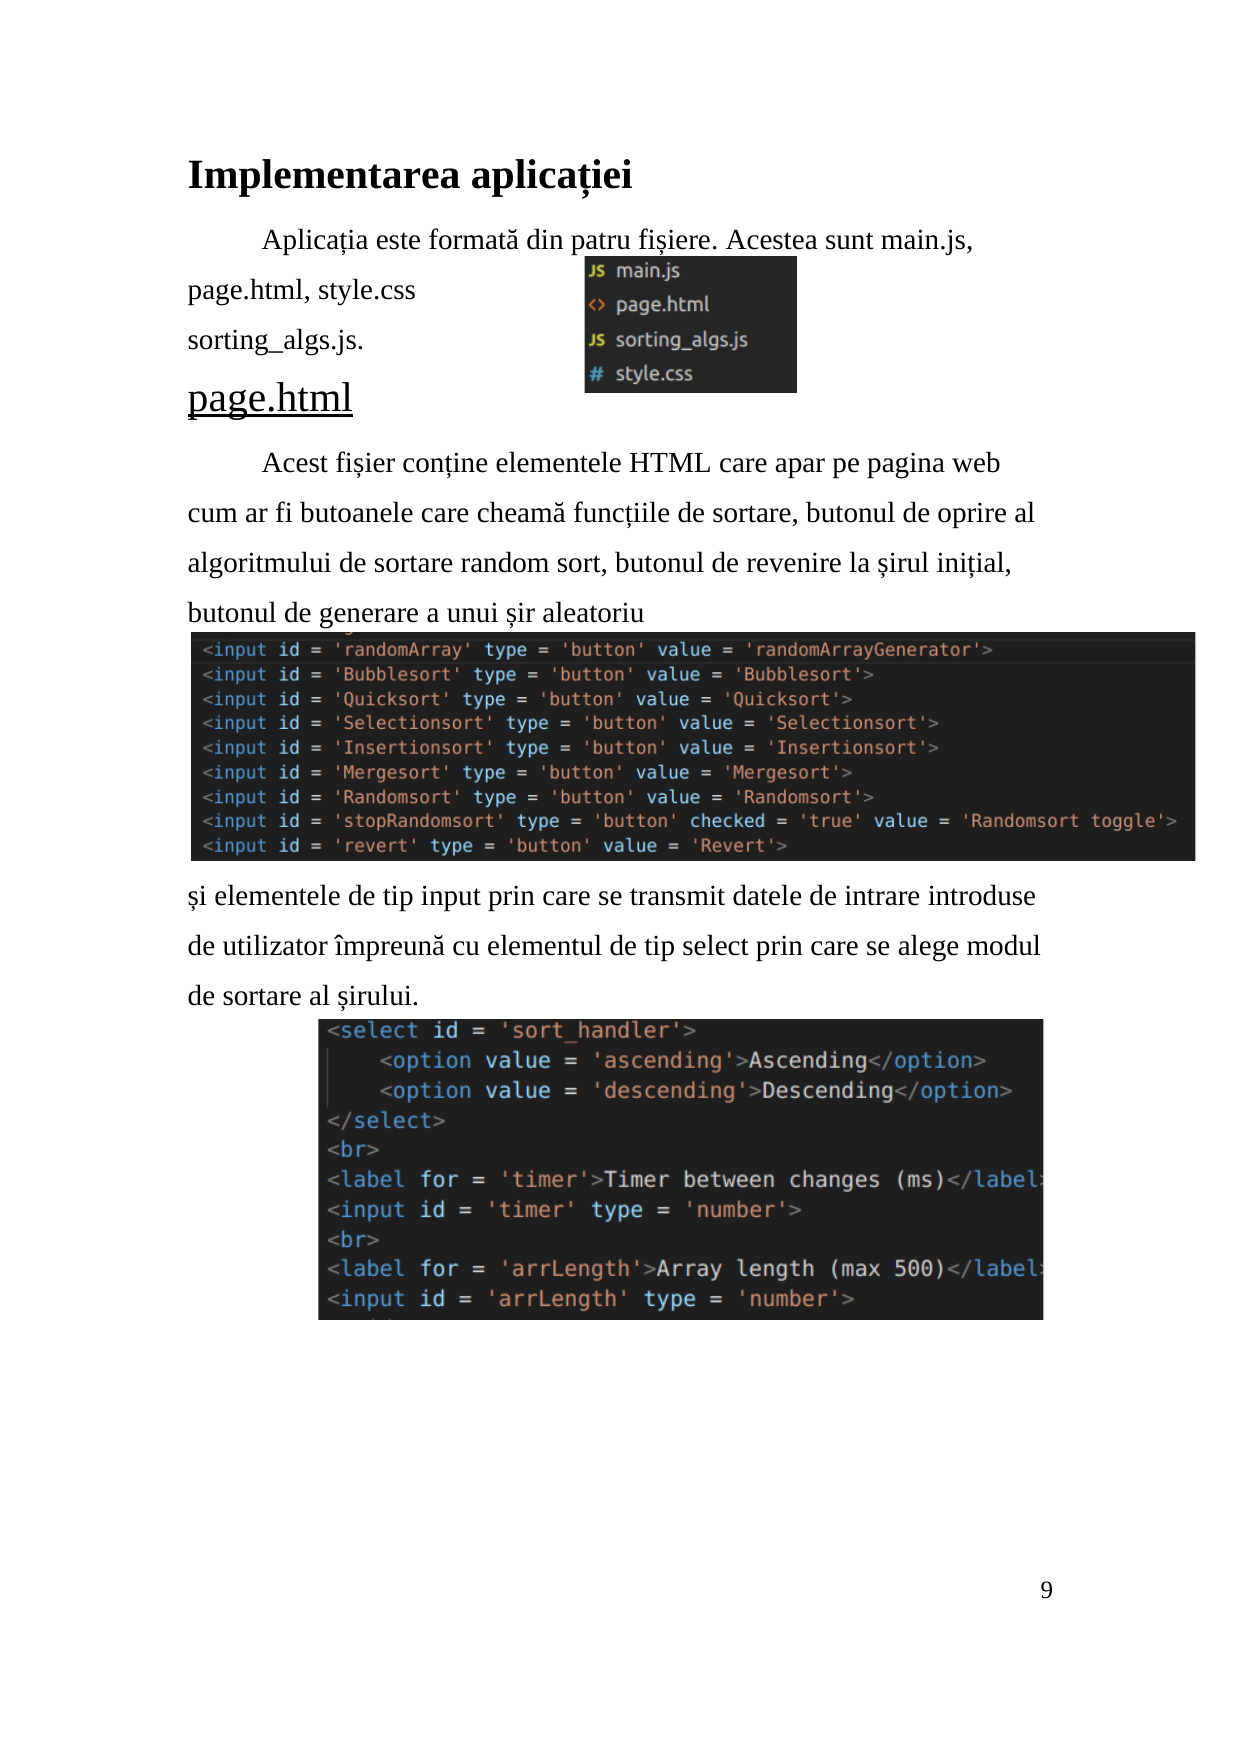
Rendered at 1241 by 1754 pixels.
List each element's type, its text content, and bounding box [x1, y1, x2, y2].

text și elementele de tip input prin care se transmit datele de intrare introduse de utilizator împreună cu elementul de tip select prin care se alege modul de sortare al șirului. [187, 646, 1053, 1012]
picture [318, 1019, 1044, 1320]
text Implementarea aplicației [187, 150, 1053, 198]
text Acest fișier conține elementele HTML care apar pe pagina web cum ar fi butoanele care cheamă funcțiile de sortare, butonul de oprire al algoritmului de sortare random sort, butonul de revenire la șirul inițial, butonul de generare a unui șir aleatoriu [187, 445, 1053, 629]
picture [584, 256, 797, 393]
text page.html [187, 373, 1053, 421]
picture [191, 632, 1196, 861]
text Aplicația este formată din patru fișiere. Acestea sunt main.js, page.html, style.css sorting_algs.js. [187, 222, 1053, 356]
